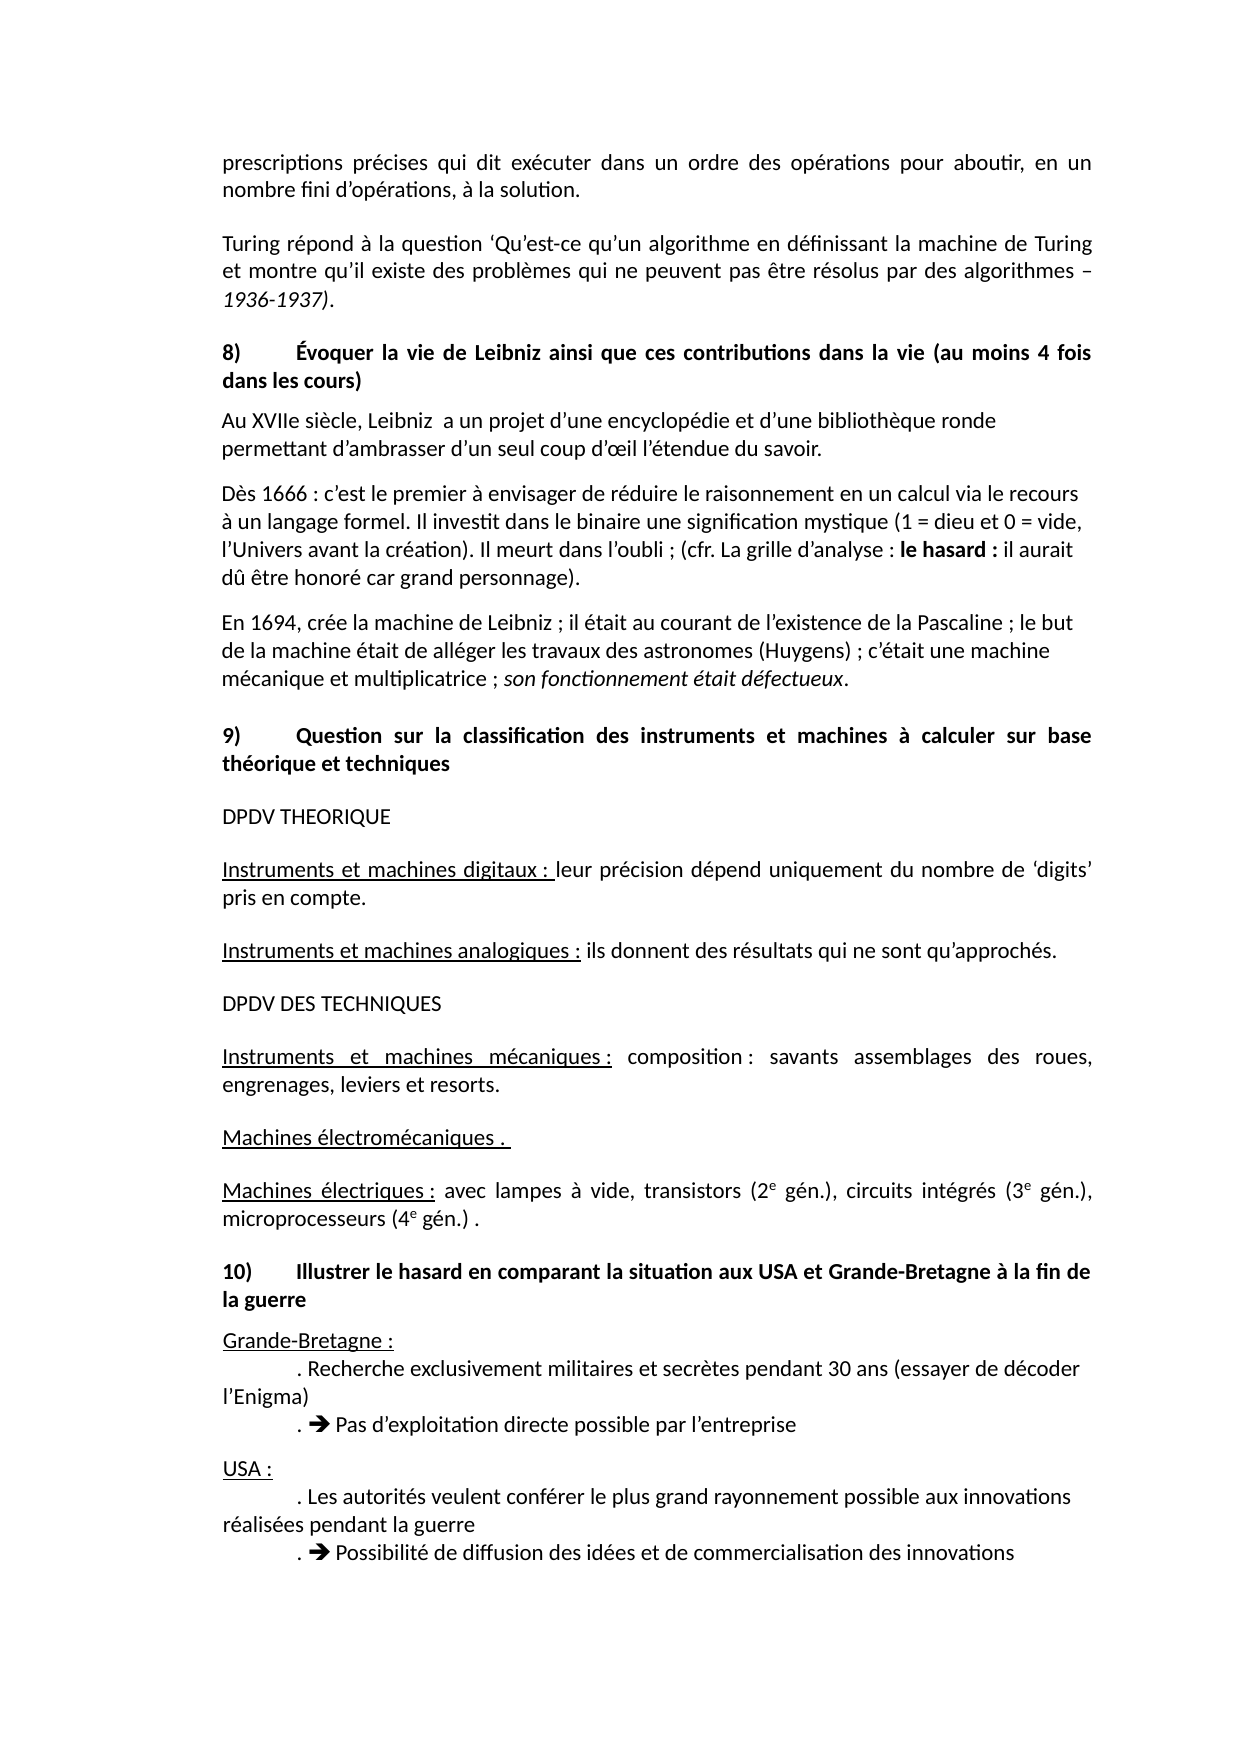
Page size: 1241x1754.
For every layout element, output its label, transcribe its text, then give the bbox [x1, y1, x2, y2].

list Évoquer la vie de Leibniz ainsi que ces contributions dans la vie (au moins 4 fois dans les cours) [222, 338, 1093, 394]
list Illustrer le hasard en comparant la situation aux USA et Grande-Bretagne à la fin de la guerre [222, 1257, 1093, 1313]
list DPDV DES TECHNIQUES [222, 989, 1093, 1017]
list Instruments et machines digitaux : leur précision dépend uniquement du nombre de ‘digits’ pris en compte. [222, 855, 1093, 911]
list prescriptions précises qui dit exécuter dans un ordre des opérations pour aboutir, en un nombre fini d’opérations, à la solution. [222, 148, 1093, 204]
text Dès 1666 : c’est le premier à envisager de réduire le raisonnement en un calcul via le recours à un langage formel. Il investit dans le binaire une signification mystique (1 = dieu et 0 = vide, l’Univers avant la création). Il meurt dans l’oubli ; (cfr. La grille d’analyse : le hasard : il aurait dû être honoré car grand personnage). [221, 479, 1093, 591]
list Instruments et machines mécaniques : composition : savants assemblages des roues, engrenages, leviers et resorts. [222, 1042, 1093, 1098]
list Instruments et machines analogiques : ils donnent des résultats qui ne sont qu’approchés. [222, 936, 1093, 964]
list Turing répond à la question ‘Qu’est-ce qu’un algorithme en définissant la machine de Turing et montre qu’il existe des problèmes qui ne peuvent pas être résolus par des algorithmes – 1936-1937). [222, 229, 1093, 313]
list Question sur la classification des instruments et machines à calculer sur base théorique et techniques [222, 721, 1093, 777]
list Grande-Bretagne : . Recherche exclusivement militaires et secrètes pendant 30 ans (essayer de décoder l’Enigma) .  Pas d’exploitation directe possible par l’entreprise [223, 1326, 1093, 1438]
list USA : . Les autorités veulent conférer le plus grand rayonnement possible aux innovations réalisées pendant la guerre .  Possibilité de diffusion des idées et de commercialisation des innovations [223, 1454, 1093, 1567]
list Machines électriques : avec lampes à vide, transistors (2e gén.), circuits intégrés (3e gén.), microprocesseurs (4e gén.) . [222, 1176, 1093, 1232]
text Au XVIIe siècle, Leibniz a un projet d’une encyclopédie et d’une bibliothèque ronde permettant d’ambrasser d’un seul coup d’œil l’étendue du savoir. [221, 406, 1093, 462]
text En 1694, crée la machine de Leibniz ; il était au courant de l’existence de la Pascaline ; le but de la machine était de alléger les travaux des astronomes (Huygens) ; c’était une machine mécanique et multiplicatrice ; son fonctionnement était défectueux. [221, 608, 1093, 692]
list Machines électromécaniques . [222, 1123, 1093, 1151]
list DPDV THEORIQUE [222, 802, 1093, 830]
